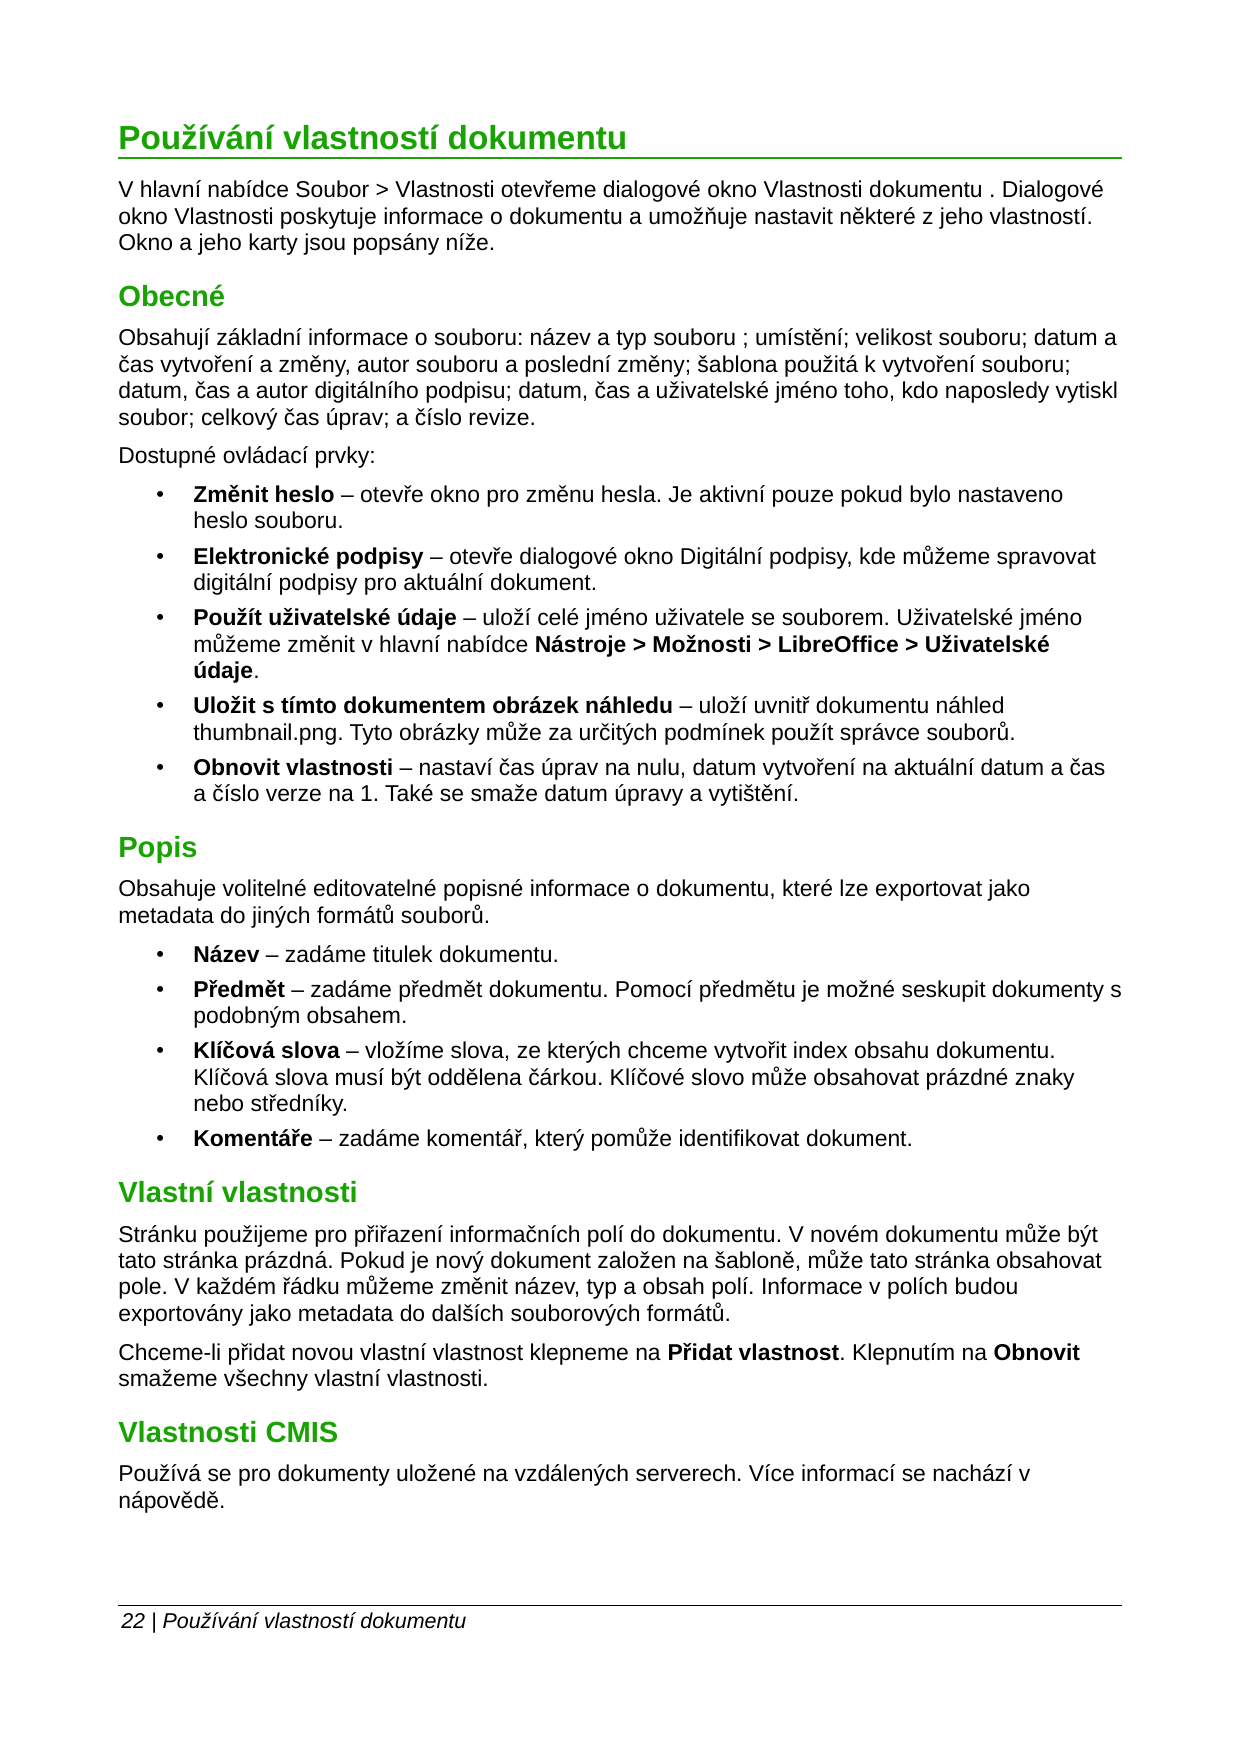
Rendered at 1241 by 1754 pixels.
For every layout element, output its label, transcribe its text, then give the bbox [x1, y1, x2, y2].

subtitle Vlastnosti CMIS [118, 1415, 1122, 1448]
list Komentáře – zadáme komentář, který pomůže identifikovat dokument. [156, 1125, 1122, 1152]
list Klíčová slova – vložíme slova, ze kterých chceme vytvořit index obsahu dokumentu. Klíčová slova musí být oddělena čárkou. Klíčové slovo může obsahovat prázdné znaky nebo středníky. [156, 1037, 1122, 1116]
list Obnovit vlastnosti – nastaví čas úprav na nulu, datum vytvoření na aktuální datum a čas a číslo verze na 1. Také se smaže datum úpravy a vytištění. [156, 754, 1122, 806]
text Obsahují základní informace o souboru: název a typ souboru ; umístění; velikost souboru; datum a čas vytvoření a změny, autor souboru a poslední změny; šablona použitá k vytvoření souboru; datum, čas a autor digitálního podpisu; datum, čas a uživatelské jméno toho, kdo naposledy vytiskl soubor; celkový čas úprav; a číslo revize. [118, 324, 1122, 430]
list Dostupné ovládací prvky: [118, 442, 1122, 469]
list Předmět – zadáme předmět dokumentu. Pomocí předmětu je možné seskupit dokumenty s podobným obsahem. [156, 976, 1122, 1028]
list Použít uživatelské údaje – uloží celé jméno uživatele se souborem. Uživatelské jméno můžeme změnit v hlavní nabídce Nástroje > Možnosti > LibreOffice > Uživatelské údaje. [156, 604, 1122, 683]
list Elektronické podpisy – otevře dialogové okno Digitální podpisy, kde můžeme spravovat digitální podpisy pro aktuální dokument. [156, 543, 1122, 595]
list Uložit s tímto dokumentem obrázek náhledu – uloží uvnitř dokumentu náhled thumbnail.png. Tyto obrázky může za určitých podmínek použít správce souborů. [156, 692, 1122, 745]
text Chceme-li přidat novou vlastní vlastnost klepneme na Přidat vlastnost. Klepnutím na Obnovit smažeme všechny vlastní vlastnosti. [118, 1338, 1122, 1391]
text Stránku použijeme pro přiřazení informačních polí do dokumentu. V novém dokumentu může být tato stránka prázdná. Pokud je nový dokument založen na šabloně, může tato stránka obsahovat pole. V každém řádku můžeme změnit název, typ a obsah polí. Informace v polích budou exportovány jako metadata do dalších souborových formátů. [118, 1221, 1122, 1326]
subtitle Popis [118, 830, 1122, 864]
list Obsahuje volitelné editovatelné popisné informace o dokumentu, které lze exportovat jako metadata do jiných formátů souborů. [118, 875, 1122, 928]
list Změnit heslo – otevře okno pro změnu hesla. Je aktivní pouze pokud bylo nastaveno heslo souboru. [156, 481, 1122, 534]
subtitle Používání vlastností dokumentu [118, 118, 1122, 157]
subtitle Obecné [118, 279, 1122, 313]
text Používá se pro dokumenty uložené na vzdálených serverech. Více informací se nachází v nápovědě. [118, 1460, 1122, 1513]
text V hlavní nabídce Soubor > Vlastnosti otevřeme dialogové okno Vlastnosti dokumentu . Dialogové okno Vlastnosti poskytuje informace o dokumentu a umožňuje nastavit některé z jeho vlastností. Okno a jeho karty jsou popsány níže. [118, 176, 1122, 255]
list Název – zadáme titulek dokumentu. [156, 941, 1122, 967]
subtitle Vlastní vlastnosti [118, 1175, 1122, 1209]
